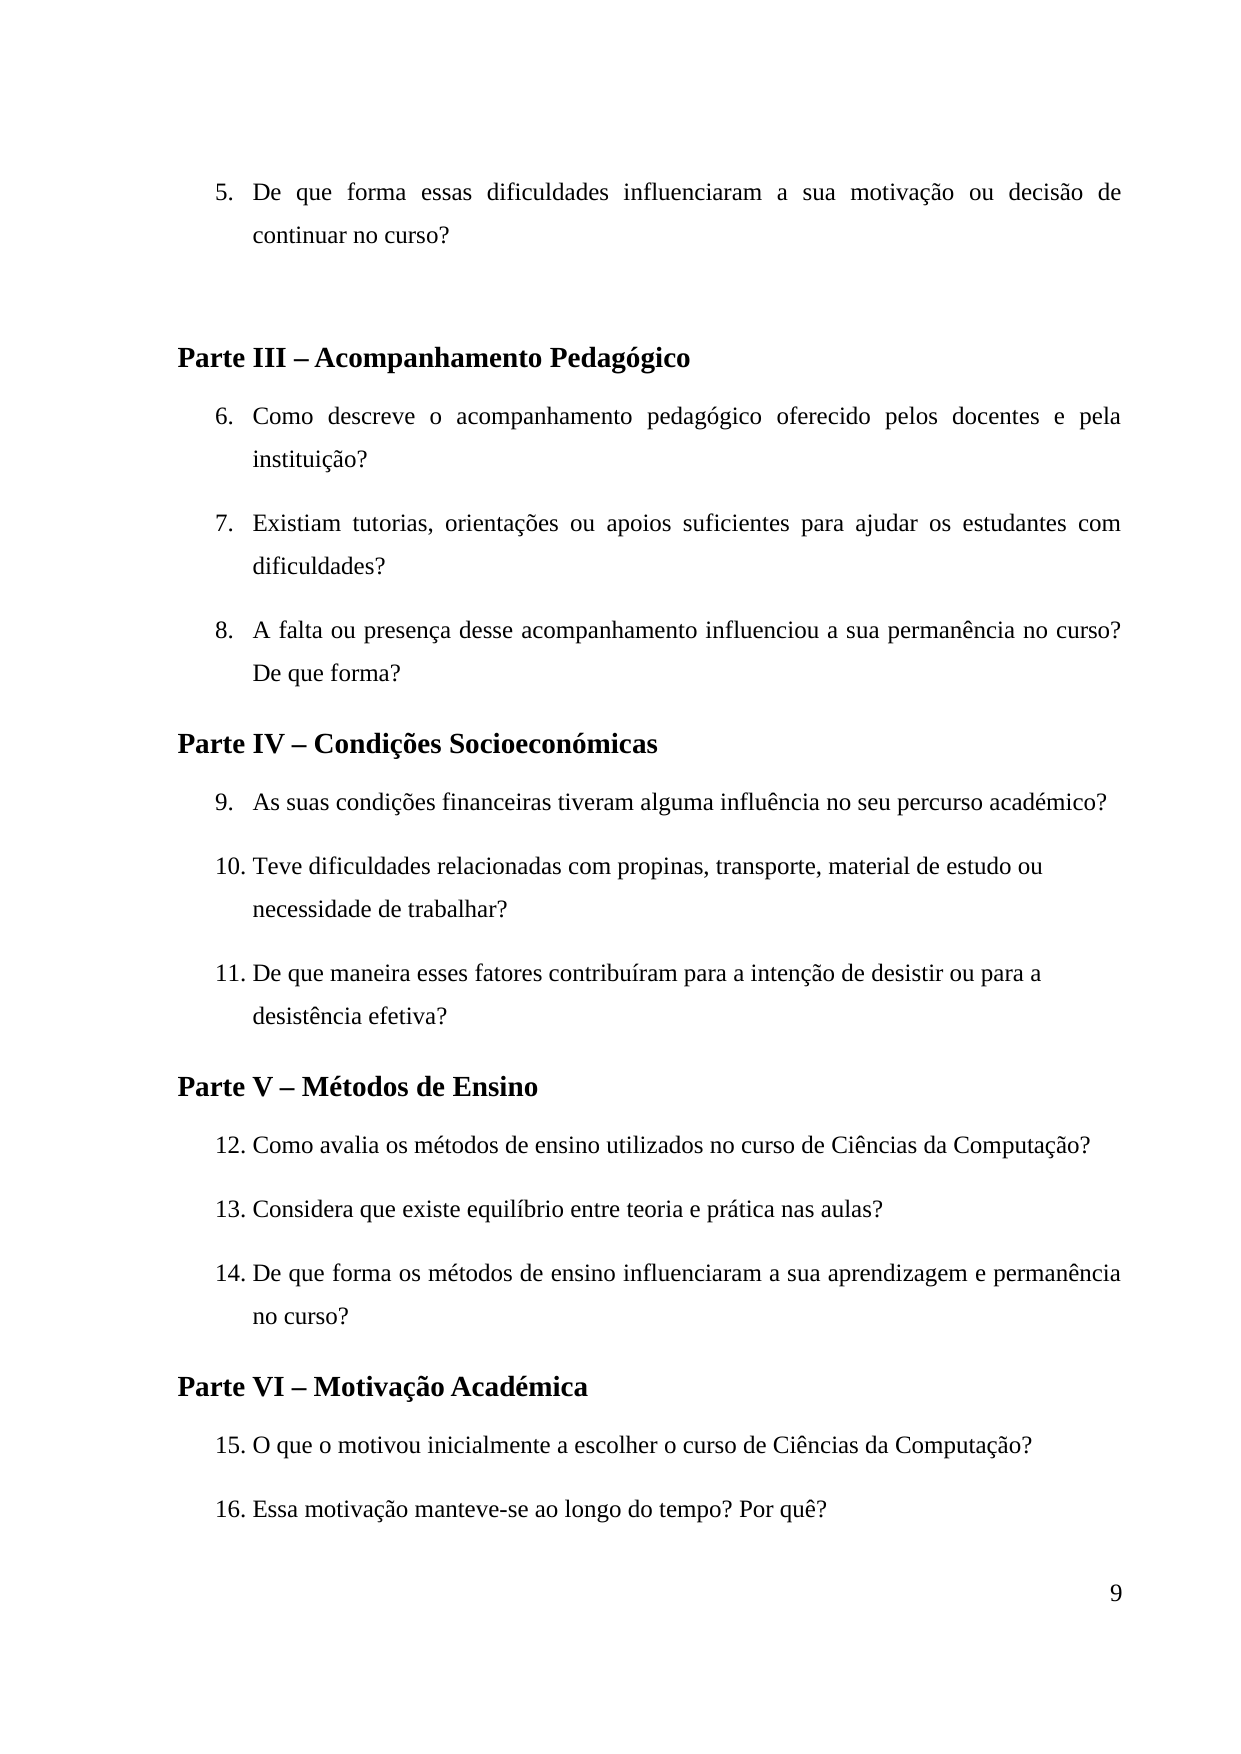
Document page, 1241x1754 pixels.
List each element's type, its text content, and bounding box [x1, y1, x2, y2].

list Como descreve o acompanhamento pedagógico oferecido pelos docentes e pela instituição? [215, 401, 1122, 473]
list Essa motivação manteve-se ao longo do tempo? Por quê? [215, 1494, 1122, 1523]
list De que forma essas dificuldades influenciaram a sua motivação ou decisão de continuar no curso? [215, 177, 1122, 249]
list De que maneira esses fatores contribuíram para a intenção de desistir ou para a desistência efetiva? [215, 958, 1122, 1030]
list O que o motivou inicialmente a escolher o curso de Ciências da Computação? [215, 1430, 1122, 1459]
subtitle Parte IV – Condições Socioeconómicas [177, 726, 1122, 760]
list Existiam tutorias, orientações ou apoios suficientes para ajudar os estudantes com dificuldades? [215, 508, 1122, 580]
subtitle Parte VI – Motivação Académica [177, 1369, 1122, 1403]
list Como avalia os métodos de ensino utilizados no curso de Ciências da Computação? [215, 1130, 1122, 1159]
list A falta ou presença desse acompanhamento influenciou a sua permanência no curso? De que forma? [215, 615, 1122, 687]
subtitle Parte III – Acompanhamento Pedagógico [177, 340, 1122, 374]
list De que forma os métodos de ensino influenciaram a sua aprendizagem e permanência no curso? [215, 1258, 1122, 1330]
list Considera que existe equilíbrio entre teoria e prática nas aulas? [215, 1194, 1122, 1223]
subtitle Parte V – Métodos de Ensino [177, 1069, 1122, 1103]
list As suas condições financeiras tiveram alguma influência no seu percurso académico? [215, 787, 1122, 816]
list Teve dificuldades relacionadas com propinas, transporte, material de estudo ou necessidade de trabalhar? [215, 851, 1122, 923]
